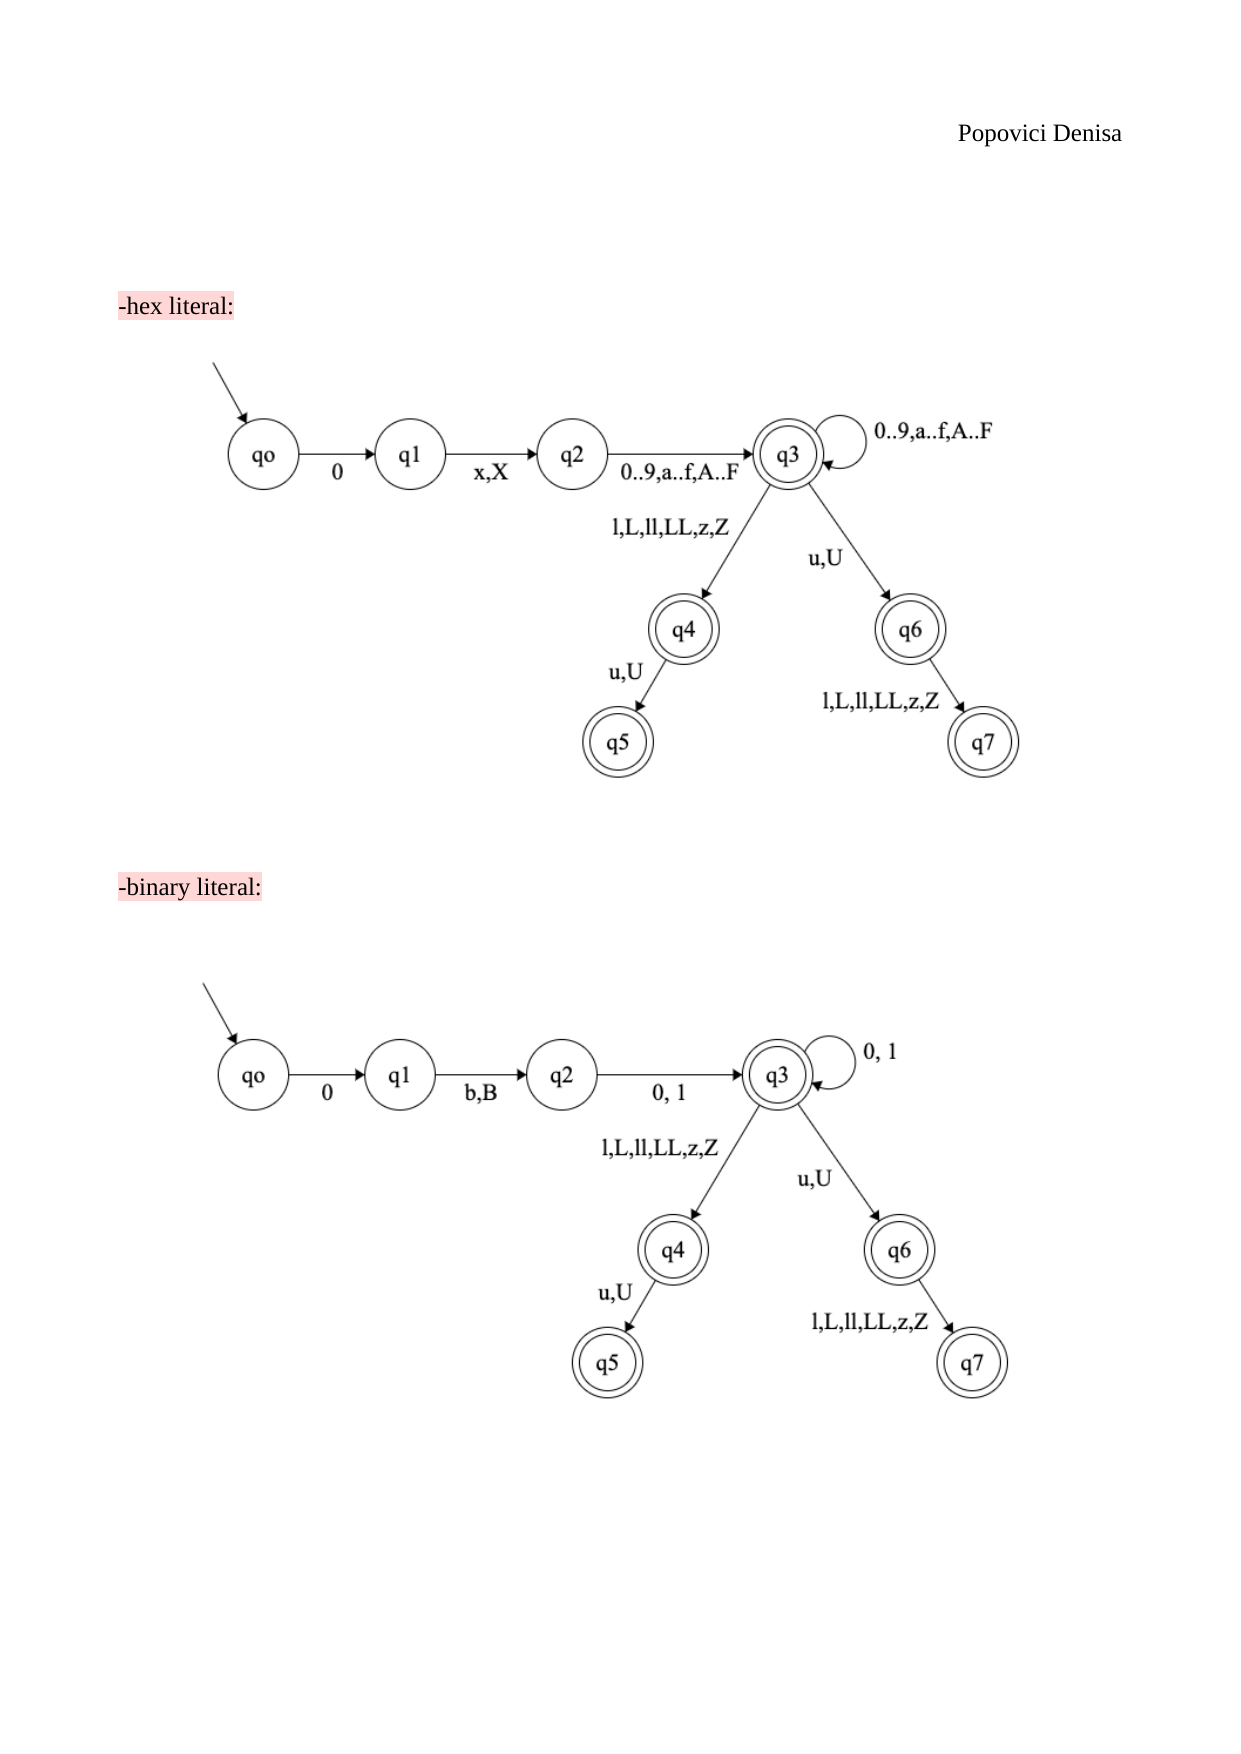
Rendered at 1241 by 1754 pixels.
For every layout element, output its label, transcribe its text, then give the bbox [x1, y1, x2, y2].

picture [202, 348, 1038, 786]
text -hex literal: [118, 291, 1122, 320]
text -binary literal: [118, 872, 1122, 901]
picture [192, 958, 1048, 1429]
